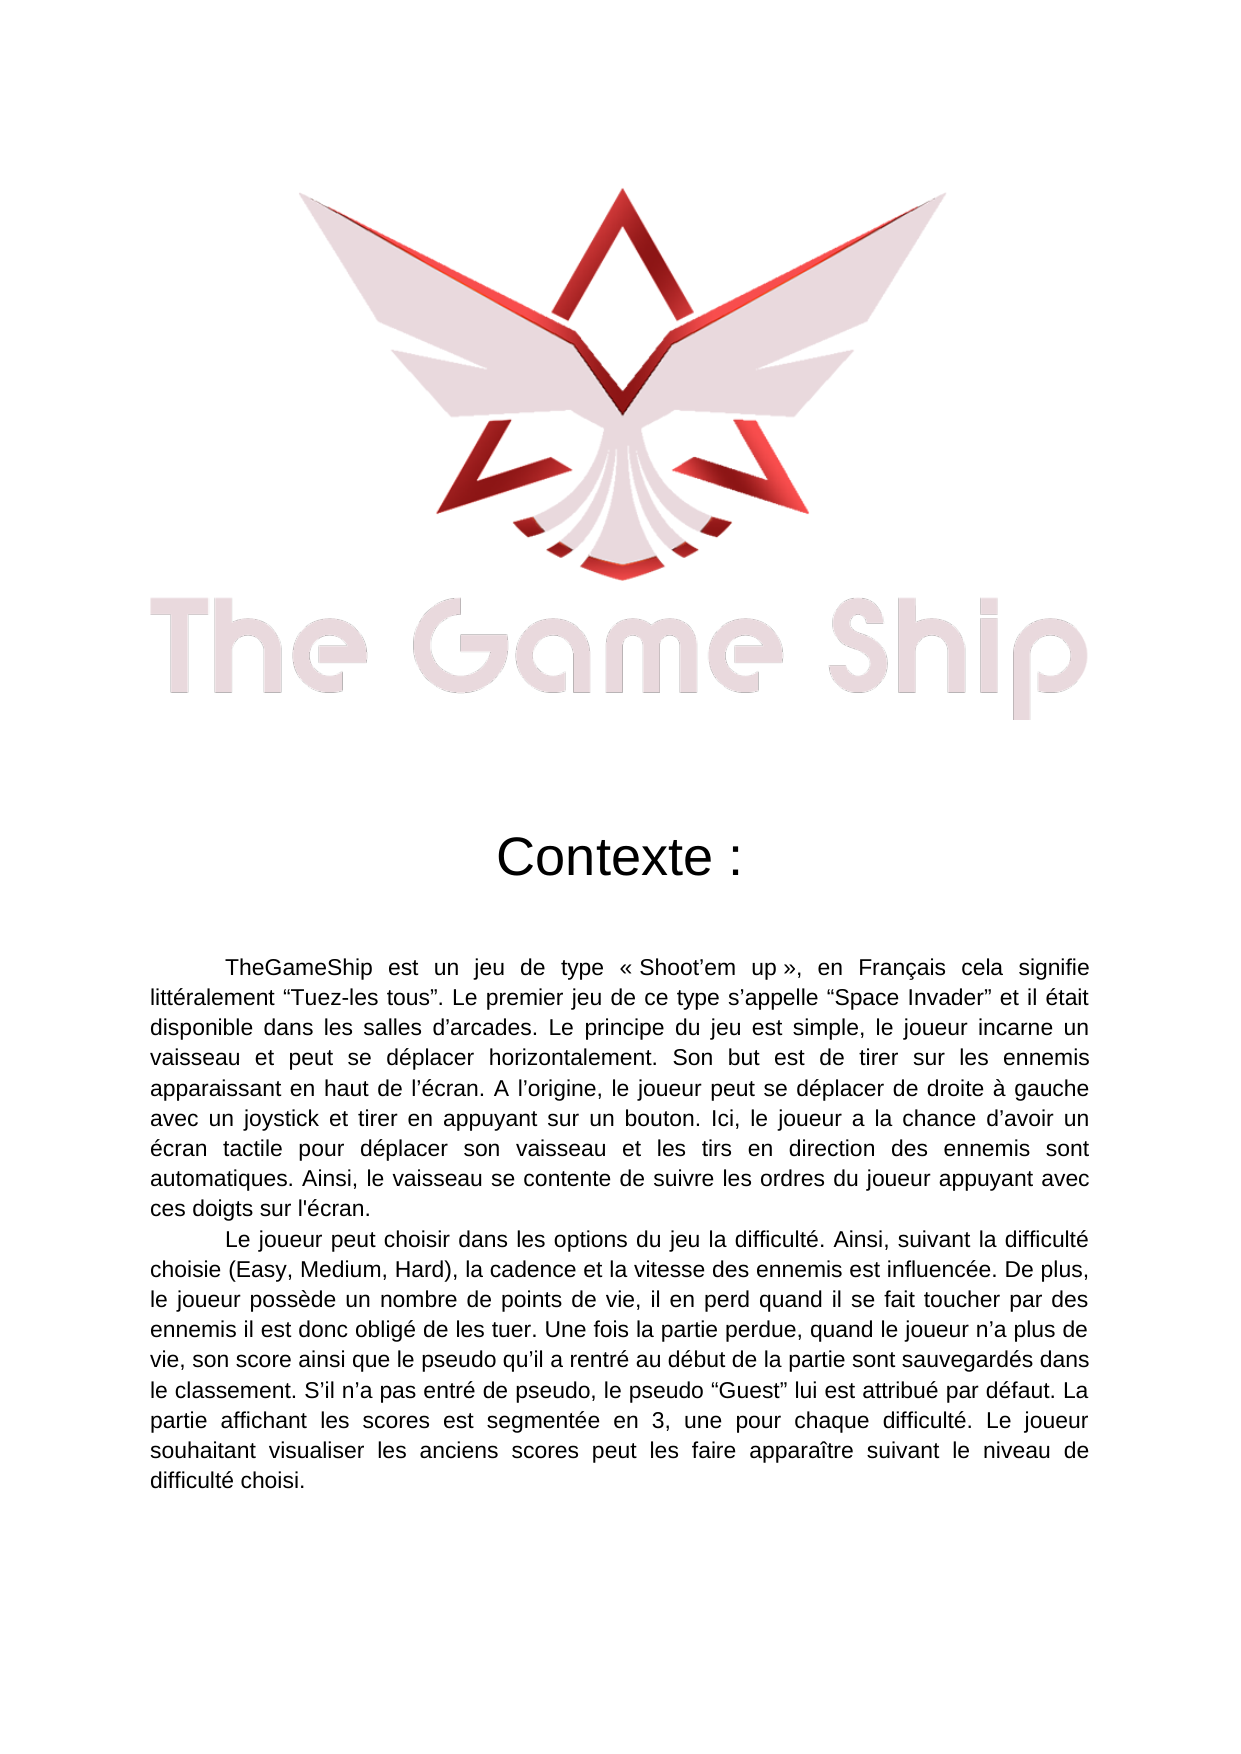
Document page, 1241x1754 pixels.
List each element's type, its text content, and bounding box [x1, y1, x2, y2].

text TheGameShip est un jeu de type « Shoot’em up », en Français cela signifie littéralement “Tuez-les tous”. Le premier jeu de ce type s’appelle “Space Invader” et il était disponible dans les salles d’arcades. Le principe du jeu est simple, le joueur incarne un vaisseau et peut se déplacer horizontalement. Son but est de tirer sur les ennemis apparaissant en haut de l’écran. A l’origine, le joueur peut se déplacer de droite à gauche avec un joystick et tirer en appuyant sur un bouton. Ici, le joueur a la chance d’avoir un écran tactile pour déplacer son vaisseau et les tirs en direction des ennemis sont automatiques. Ainsi, le vaisseau se contente de suivre les ordres du joueur appuyant avec ces doigts sur l'écran. [150, 954, 1090, 1222]
text Le joueur peut choisir dans les options du jeu la difficulté. Ainsi, suivant la difficulté choisie (Easy, Medium, Hard), la cadence et la vitesse des ennemis est influencée. De plus, le joueur possède un nombre de points de vie, il en perd quand il se fait toucher par des ennemis il est donc obligé de les tuer. Une fois la partie perdue, quand le joueur n’a plus de vie, son score ainsi que le pseudo qu’il a rentré au début de la partie sont sauvegardés dans le classement. S’il n’a pas entré de pseudo, le pseudo “Guest” lui est attribué par défaut. La partie affichant les scores est segmentée en 3, une pour chaque difficulté. Le joueur souhaitant visualiser les anciens scores peut les faire apparaître suivant le niveau de difficulté choisi. [150, 1226, 1090, 1494]
text Contexte : [150, 825, 1090, 887]
